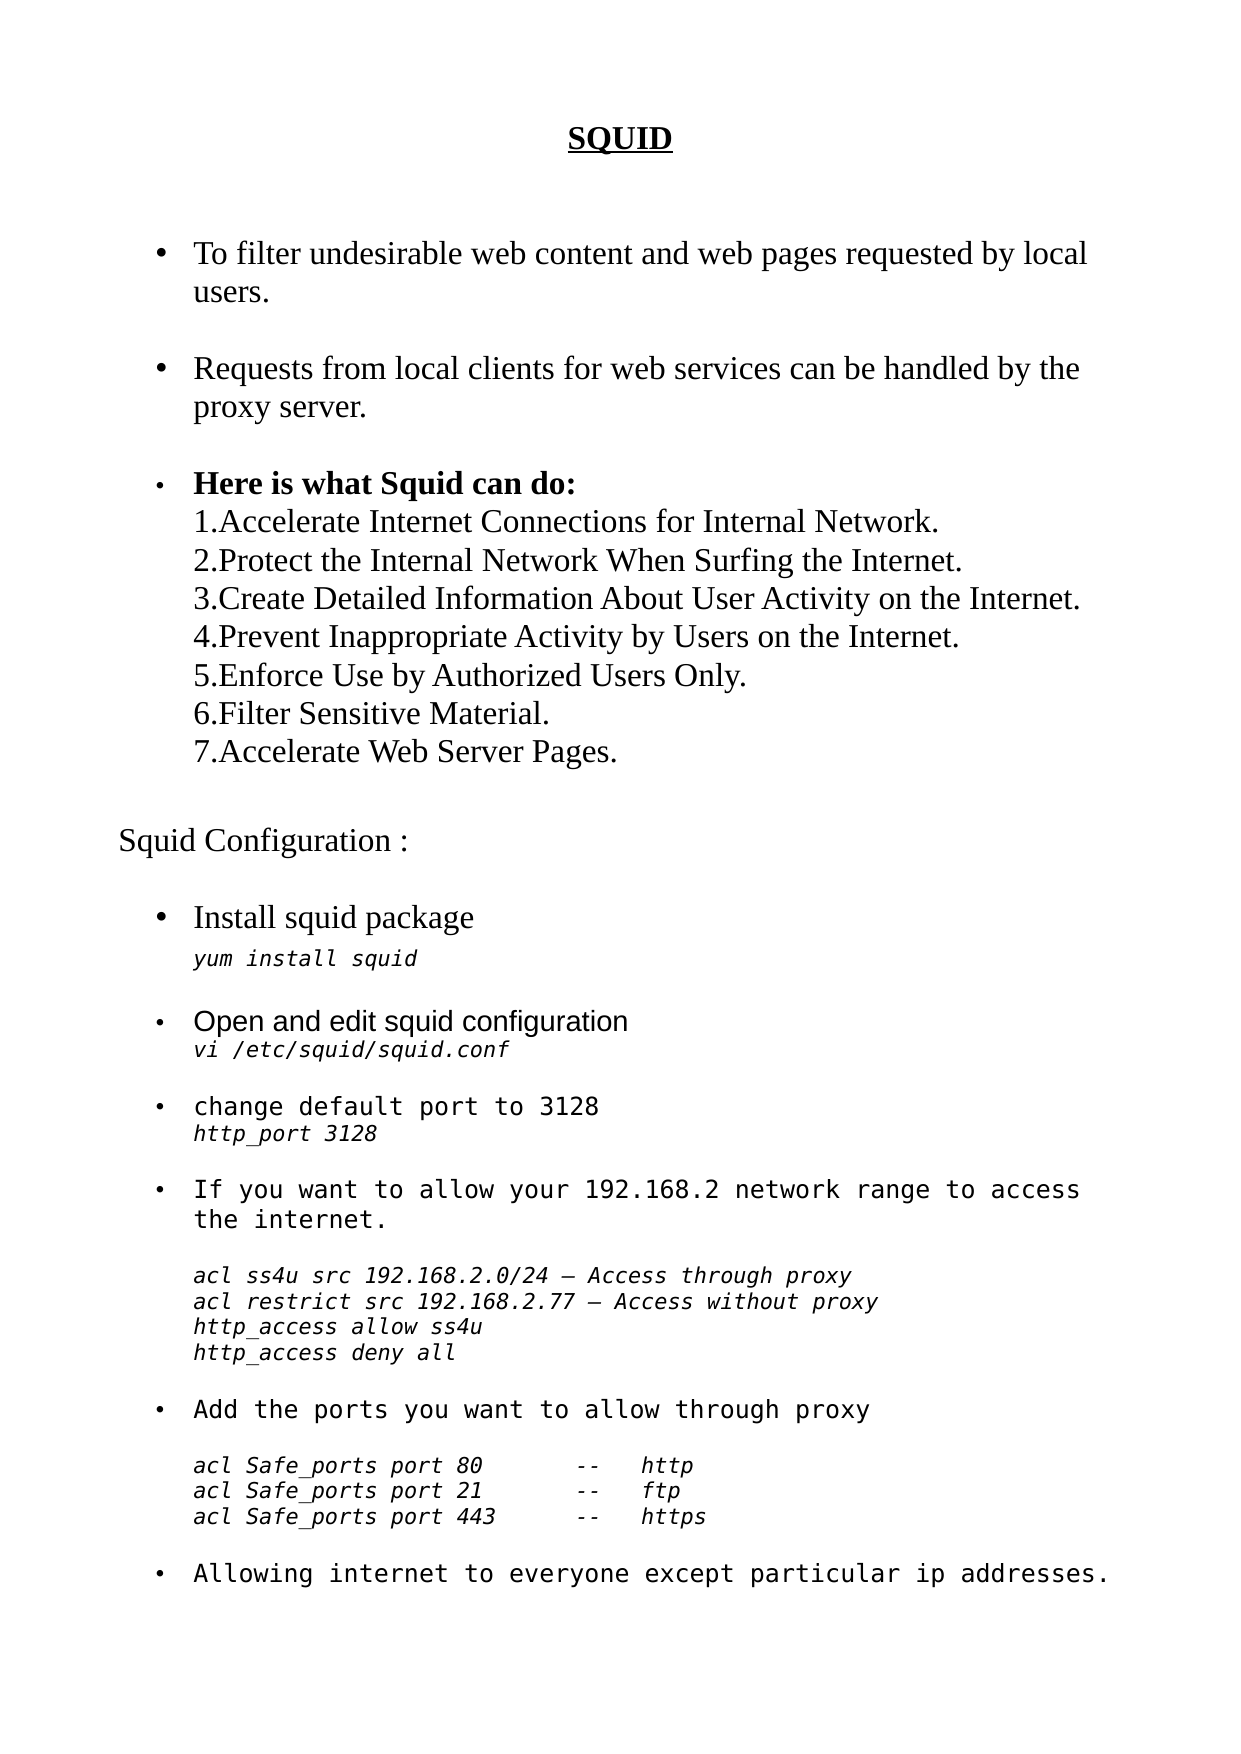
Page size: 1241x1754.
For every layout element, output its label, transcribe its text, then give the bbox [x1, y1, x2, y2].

list http_port 3128 [156, 1121, 1122, 1147]
list http_access allow ss4u [156, 1314, 1122, 1340]
text SQUID [118, 118, 1122, 156]
list acl ss4u src 192.168.2.0/24 – Access through proxy [156, 1263, 1122, 1289]
list acl Safe_ports port 443 -- https [156, 1504, 1122, 1530]
list If you want to allow your 192.168.2 network range to access the internet. [156, 1176, 1122, 1234]
list change default port to 3128 [156, 1092, 1122, 1121]
list Allowing internet to everyone except particular ip addresses. [156, 1559, 1122, 1588]
text Squid Configuration : [118, 821, 1122, 859]
list acl Safe_ports port 21 -- ftp [156, 1479, 1122, 1504]
list http_access deny all [156, 1340, 1122, 1365]
list yum install squid [156, 936, 1122, 974]
list Requests from local clients for web services can be handled by the proxy server. [156, 348, 1122, 425]
list Open and edit squid configuration [156, 1004, 1122, 1037]
list Here is what Squid can do: 1.Accelerate Internet Connections for Internal Network. 2.Protect the Internal Network When Surfing the Internet. 3.Create Detailed Information About User Activity on the Internet. 4.Prevent Inappropriate Activity by Users on the Internet. 5.Enforce Use by Authorized Users Only. 6.Filter Sensitive Material. 7.Accelerate Web Server Pages. [156, 463, 1122, 770]
list Install squid package [156, 897, 1122, 936]
list Add the ports you want to allow through proxy [156, 1395, 1122, 1424]
list To filter undesirable web content and web pages requested by local users. [156, 233, 1122, 310]
list vi /etc/squid/squid.conf [156, 1037, 1122, 1063]
list acl restrict src 192.168.2.77 – Access without proxy [156, 1289, 1122, 1314]
list acl Safe_ports port 80 -- http [156, 1453, 1122, 1479]
